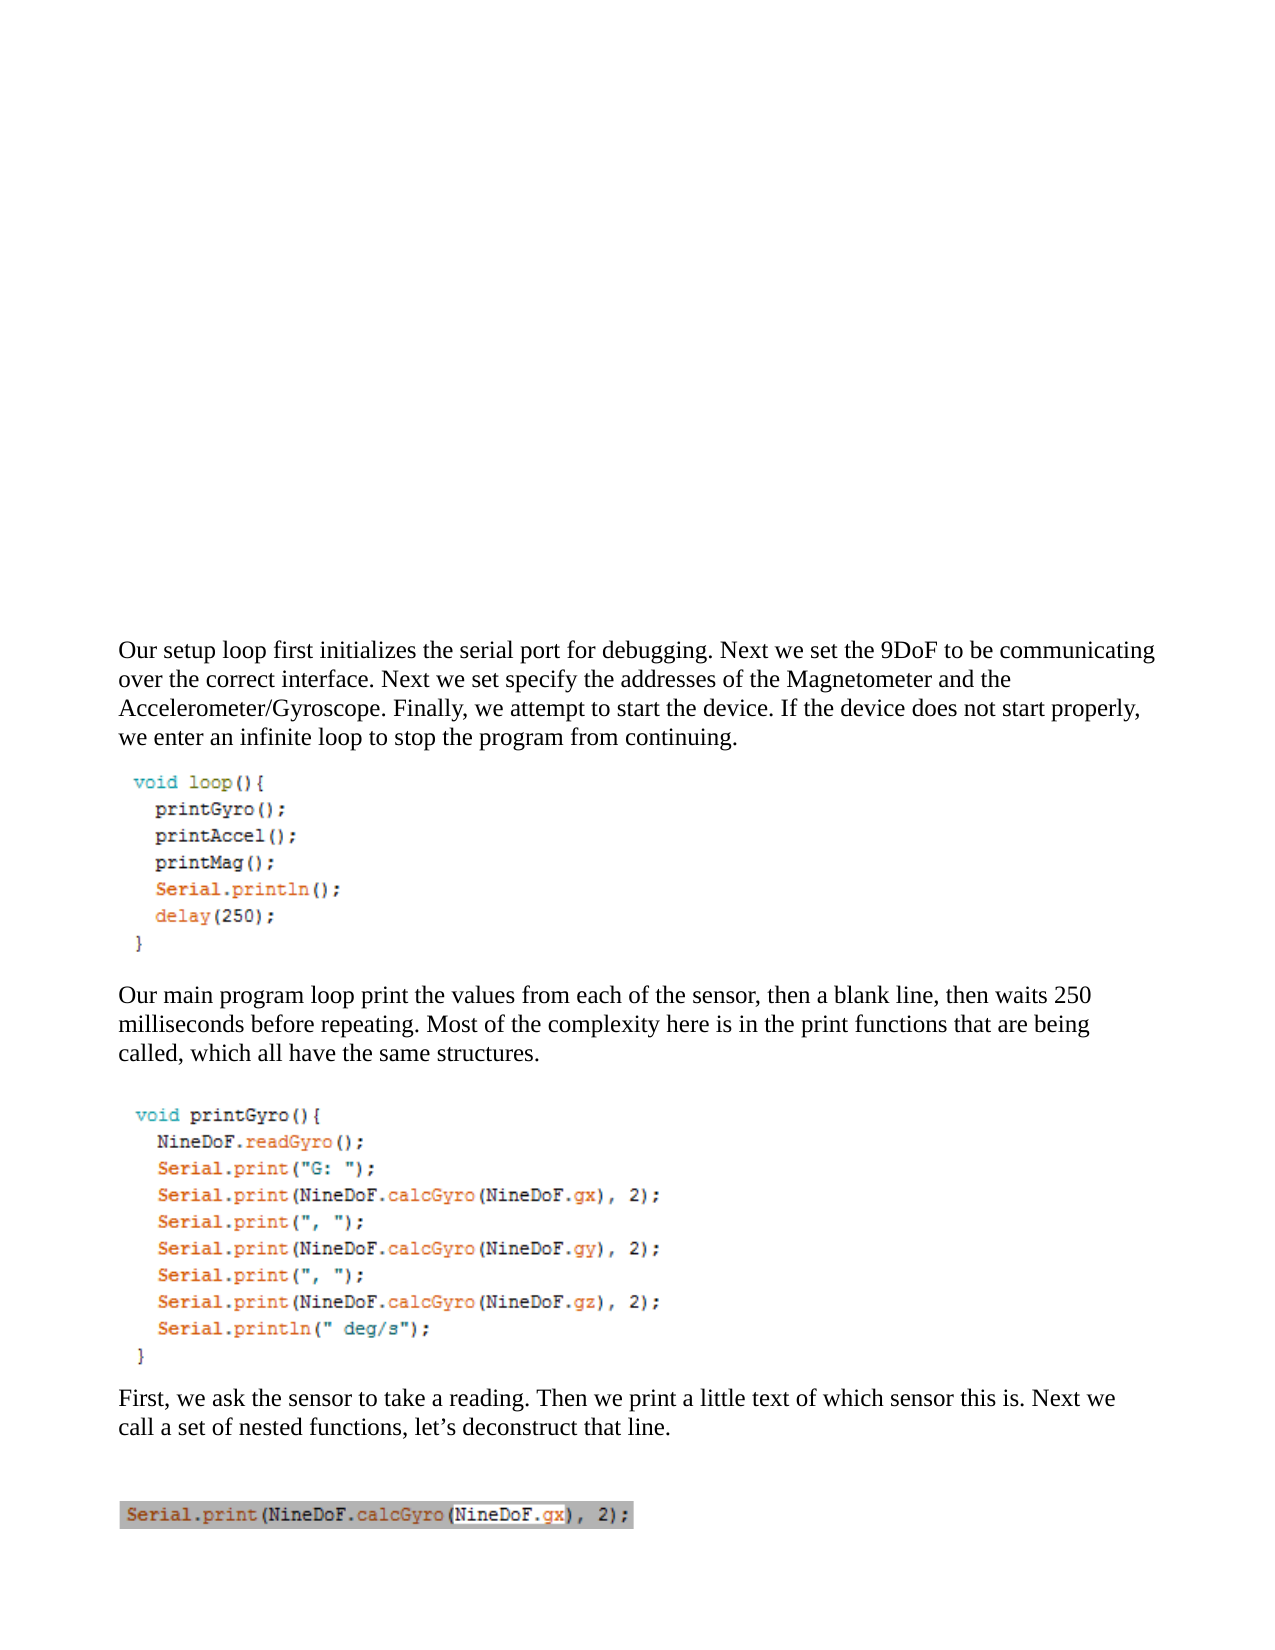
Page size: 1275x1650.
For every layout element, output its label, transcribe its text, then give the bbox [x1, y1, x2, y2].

picture [125, 1105, 684, 1374]
picture [119, 1501, 634, 1529]
text Our setup loop first initializes the serial port for debugging. Next we set the 9DoF to be communicating over the correct interface. Next we set specify the addresses of the Magnetometer and the Accelerometer/Gyroscope. Finally, we attempt to start the device. If the device does not start properly, we enter an infinite loop to stop the program from continuing. [118, 636, 1157, 923]
picture [123, 768, 374, 963]
text First, we ask the sensor to take a reading. Then we print a little text of which sensor this is. Next we call a set of nested functions, let’s deconstruct that line. [118, 1383, 1157, 1441]
text Our main program loop print the values from each of the sensor, then a blank line, then waits 250 milliseconds before repeating. Most of the complexity here is in the print functions that are being called, which all have the same structures. [118, 981, 1157, 1124]
